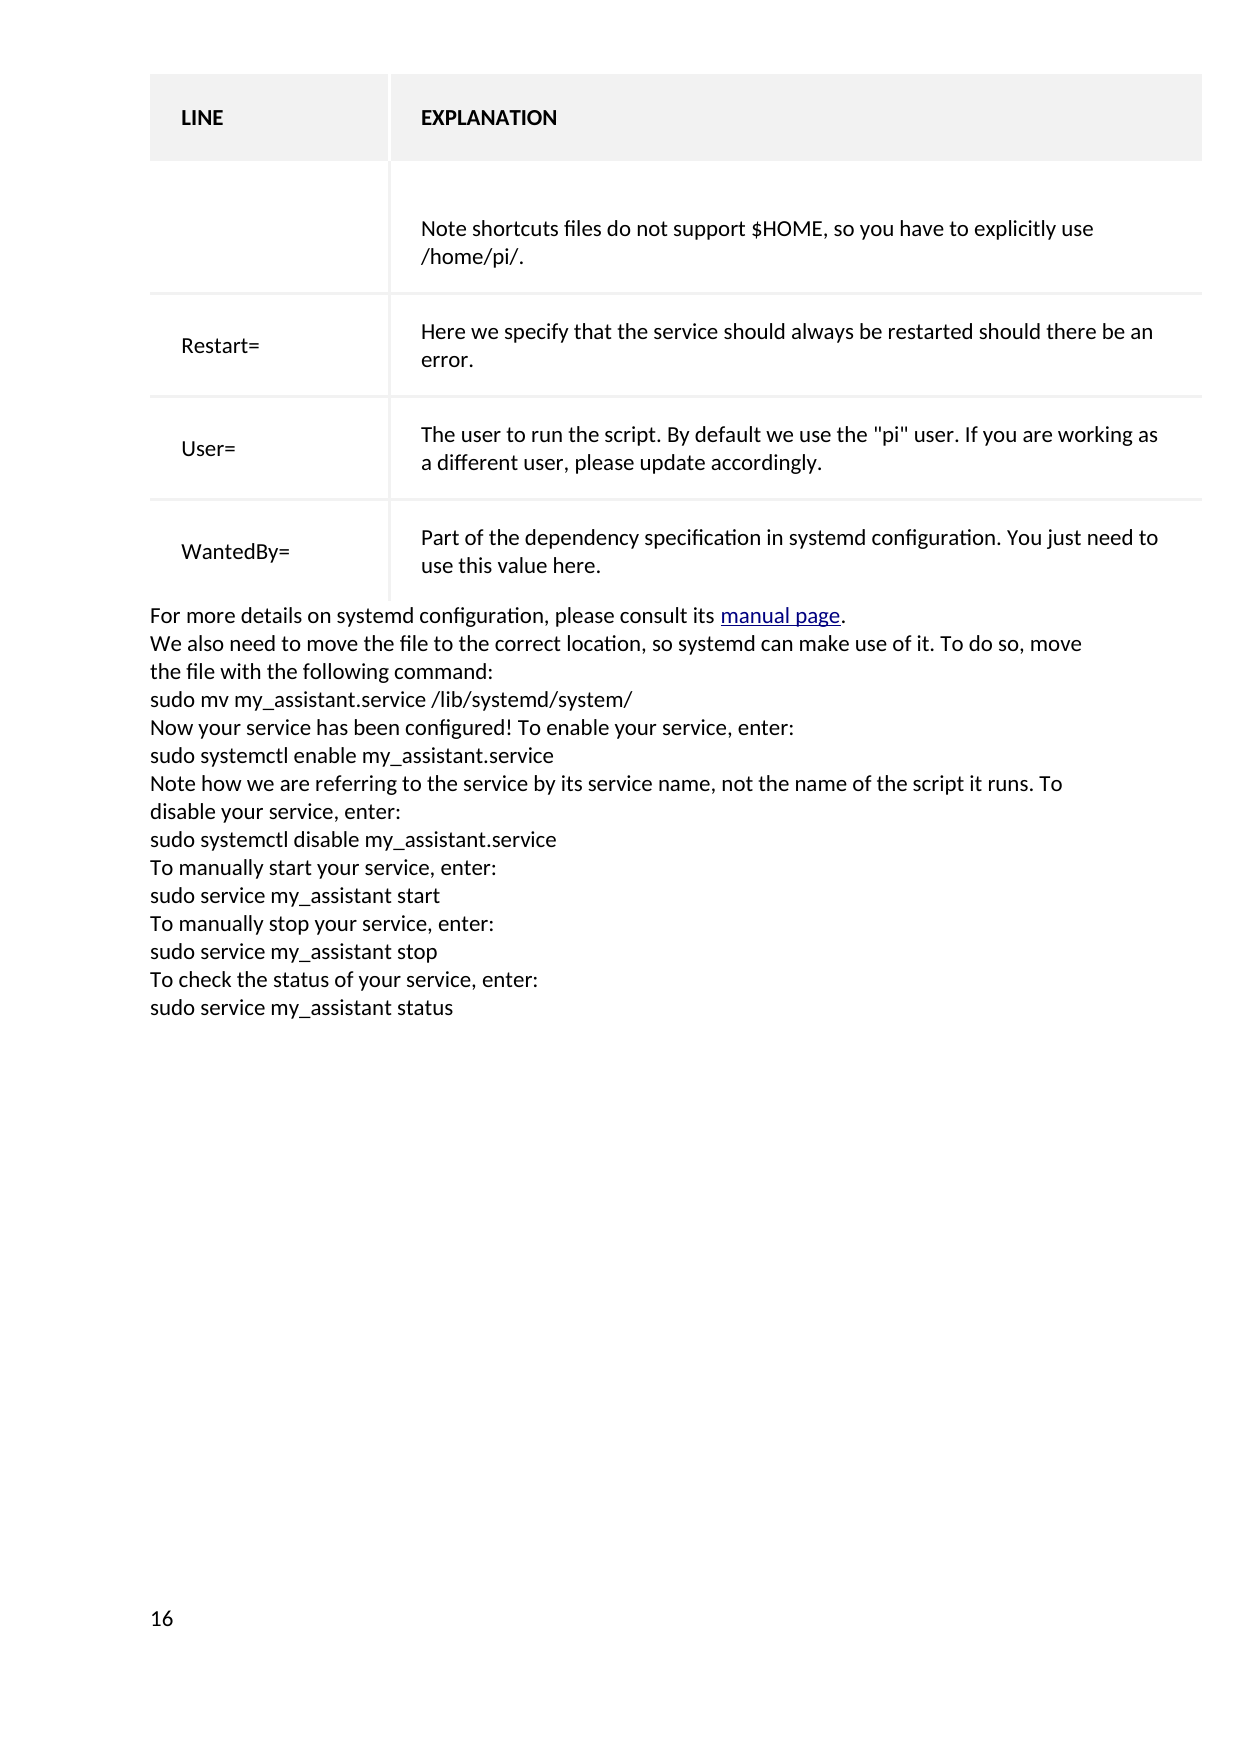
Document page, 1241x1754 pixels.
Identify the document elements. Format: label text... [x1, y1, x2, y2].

table_cell Here we specify that the service should always be restarted should there be an error. [391, 295, 1202, 395]
text We also need to move the file to the correct location, so systemd can make use of it. To do so, move the file with the following command: [150, 629, 1090, 685]
text Now your service has been configured! To enable your service, enter: [150, 713, 1090, 741]
table_cell [150, 161, 388, 292]
text Note how we are referring to the service by its service name, not the name of the script it runs. To disable your service, enter: [150, 769, 1090, 825]
text sudo systemctl disable my_assistant.service [150, 825, 1090, 853]
text To manually stop your service, enter: [150, 909, 1090, 937]
text To check the status of your service, enter: [150, 965, 1090, 993]
table_cell User= [150, 398, 388, 498]
text sudo service my_assistant stop [150, 937, 1090, 965]
text sudo mv my_assistant.service /lib/systemd/system/ [150, 685, 1090, 713]
text sudo service my_assistant start [150, 881, 1090, 909]
text sudo service my_assistant status [150, 993, 1090, 1021]
table_cell WantedBy= [150, 501, 388, 601]
text To manually start your service, enter: [150, 853, 1090, 881]
table_cell Note shortcuts files do not support $HOME, so you have to explicitly use /home/pi/. [391, 161, 1202, 292]
table_header EXPLANATION [391, 74, 1202, 161]
table_cell The user to run the script. By default we use the "pi" user. If you are working as a different user, please update accordingly. [391, 398, 1202, 498]
text sudo systemctl enable my_assistant.service [150, 741, 1090, 769]
table_header LINE [150, 74, 388, 161]
table_cell Part of the dependency specification in systemd configuration. You just need to use this value here. [391, 501, 1202, 601]
table_cell Restart= [150, 295, 388, 395]
text For more details on systemd configuration, please consult its manual page. [150, 601, 1090, 629]
